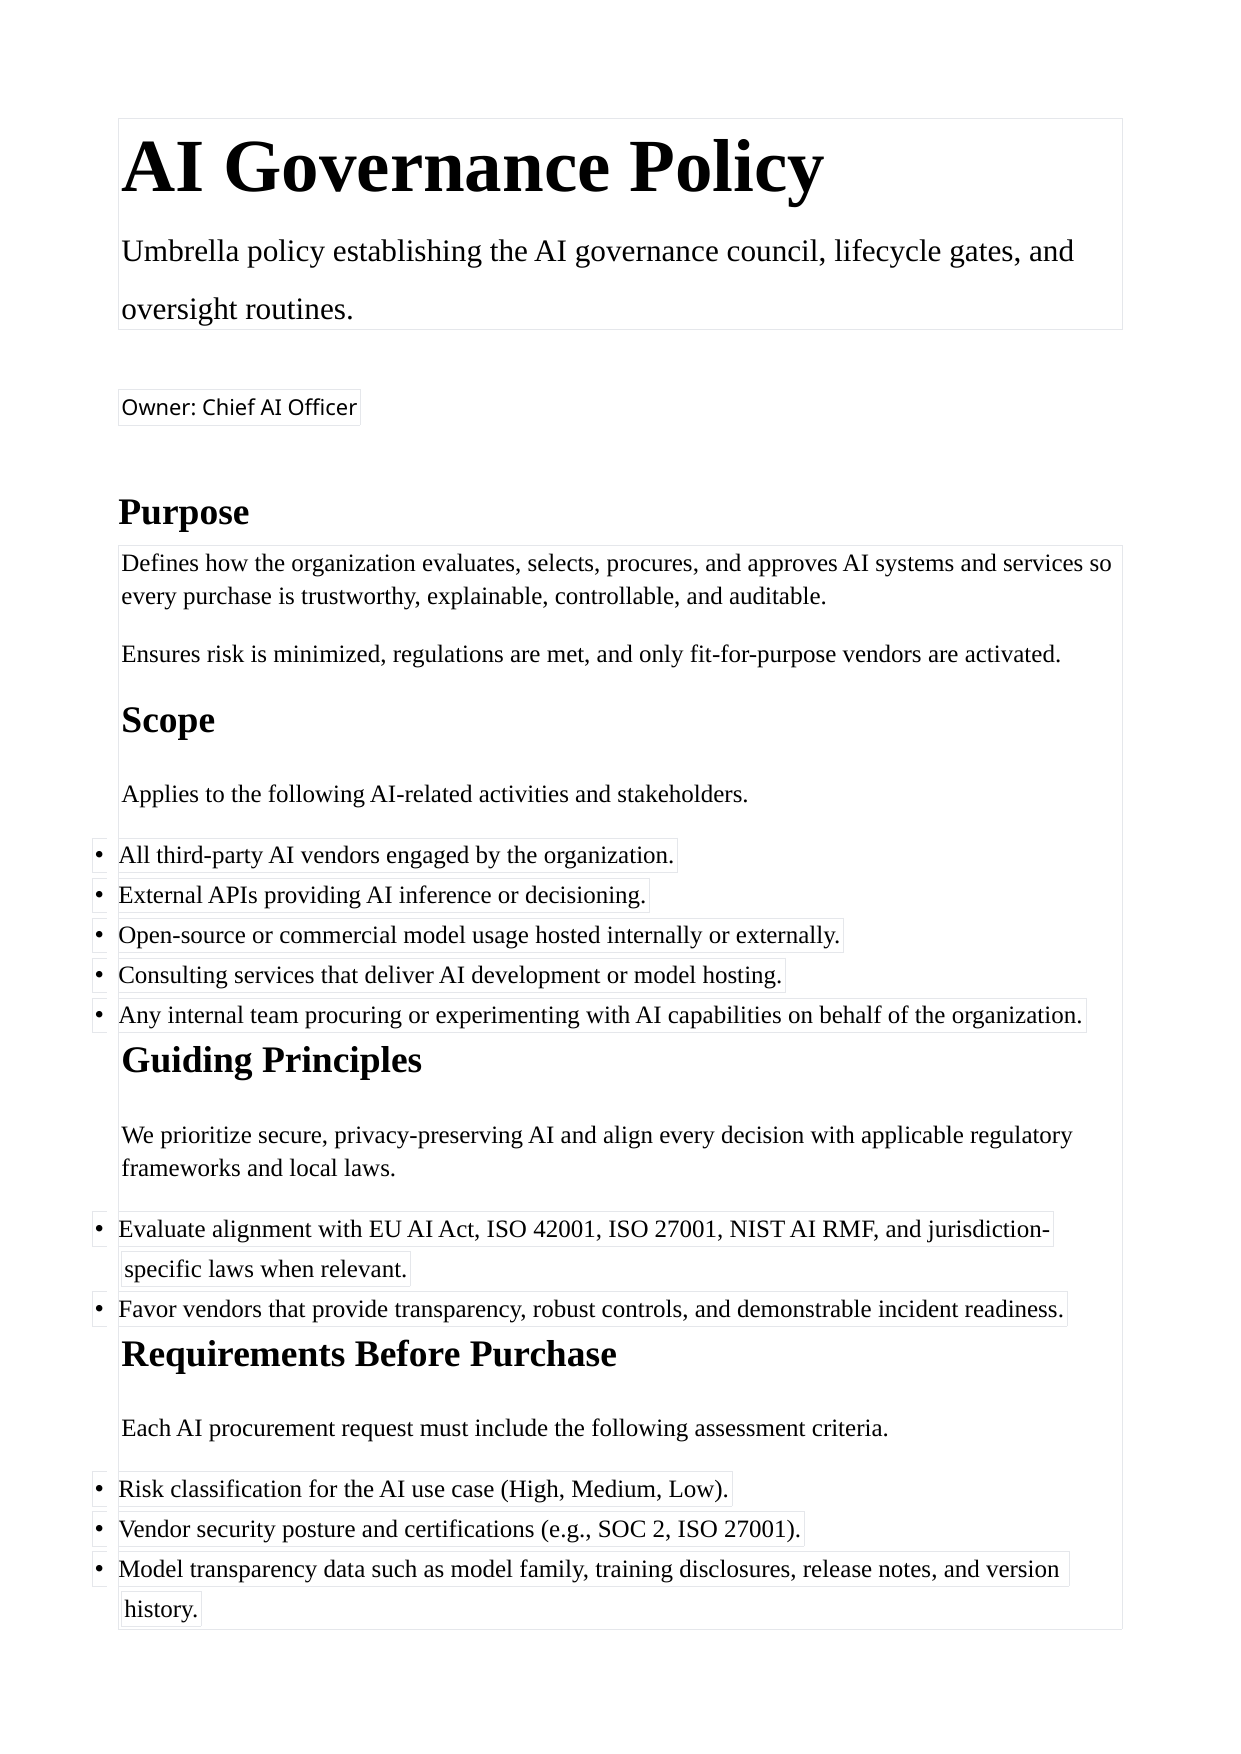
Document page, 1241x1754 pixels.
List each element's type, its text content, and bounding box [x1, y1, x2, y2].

text Owner: Chief AI Officer [119, 390, 360, 425]
list External APIs providing AI inference or decisioning. [119, 874, 1122, 912]
list Evaluate alignment with EU AI Act, ISO 42001, ISO 27001, NIST AI RMF, and jurisdiction-specific laws when relevant. [119, 1208, 1122, 1286]
list Consulting services that deliver AI development or model hosting. [119, 954, 1122, 992]
text Ensures risk is minimized, regulations are met, and only fit-for-purpose vendors are activated. [119, 636, 1122, 668]
subtitle AI Governance Policy [119, 119, 1122, 207]
subtitle Scope [119, 694, 1122, 740]
list Any internal team procuring or experimenting with AI capabilities on behalf of the organization. [119, 994, 1122, 1032]
list Open-source or commercial model usage hosted internally or externally. [119, 914, 1122, 952]
subtitle Requirements Before Purchase [119, 1328, 1122, 1374]
subtitle Guiding Principles [119, 1034, 1122, 1081]
list Risk classification for the AI use case (High, Medium, Low). [119, 1468, 1122, 1506]
list All third-party AI vendors engaged by the organization. [119, 834, 1122, 872]
text Defines how the organization evaluates, selects, procures, and approves AI systems and services so every purchase is trustworthy, explainable, controllable, and auditable. [119, 546, 1122, 610]
text Each AI procurement request must include the following assessment criteria. [119, 1410, 1122, 1442]
subtitle Purpose [118, 489, 1122, 533]
text We prioritize secure, privacy-preserving AI and align every decision with applicable regulatory frameworks and local laws. [119, 1117, 1122, 1182]
text Umbrella policy establishing the AI governance council, lifecycle gates, and oversight routines. [119, 229, 1122, 329]
text Applies to the following AI-related activities and stakeholders. [119, 777, 1122, 808]
text [361, 389, 1122, 425]
list Vendor security posture and certifications (e.g., SOC 2, ISO 27001). [119, 1508, 1122, 1546]
list Favor vendors that provide transparency, robust controls, and demonstrable incident readiness. [119, 1288, 1122, 1326]
list Model transparency data such as model family, training disclosures, release notes, and version history. [119, 1548, 1122, 1629]
